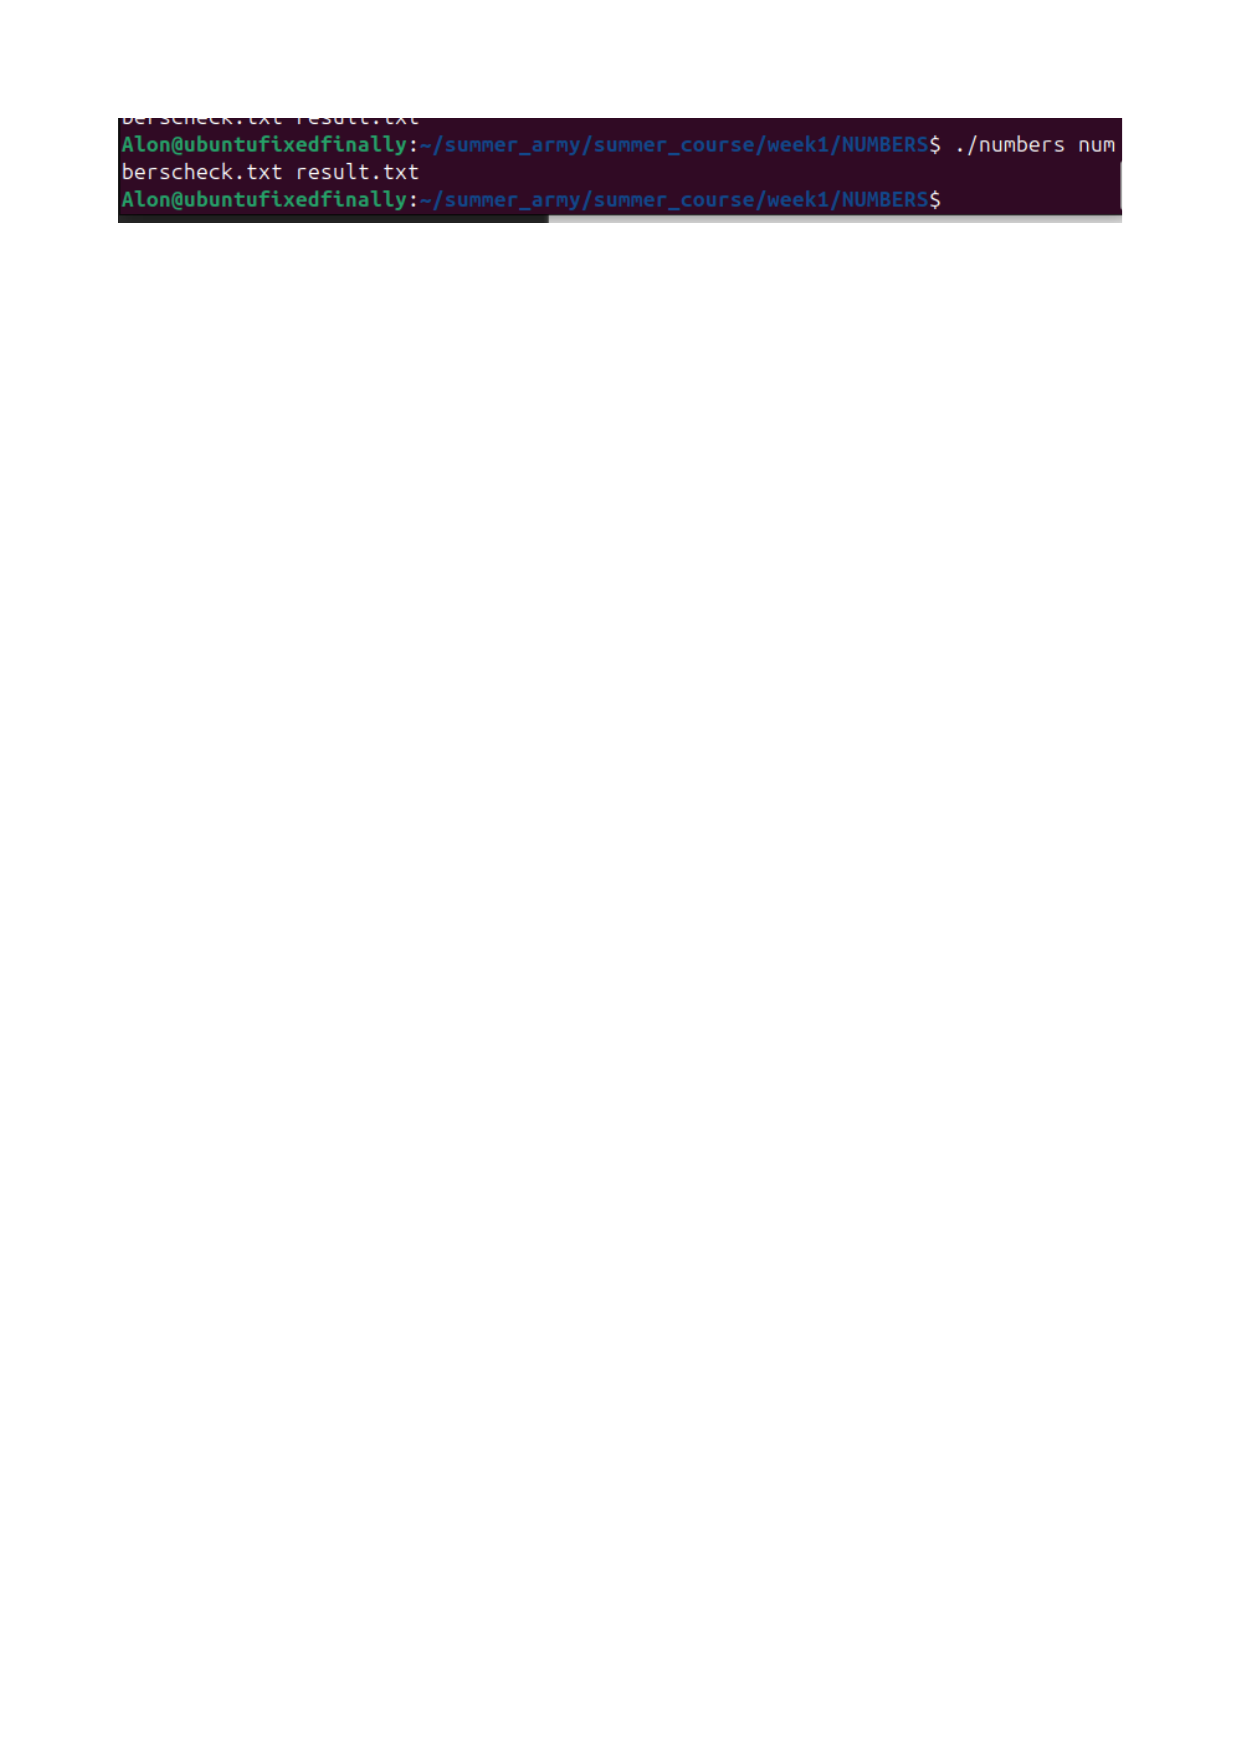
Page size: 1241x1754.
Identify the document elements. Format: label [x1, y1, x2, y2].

picture [118, 118, 1123, 223]
